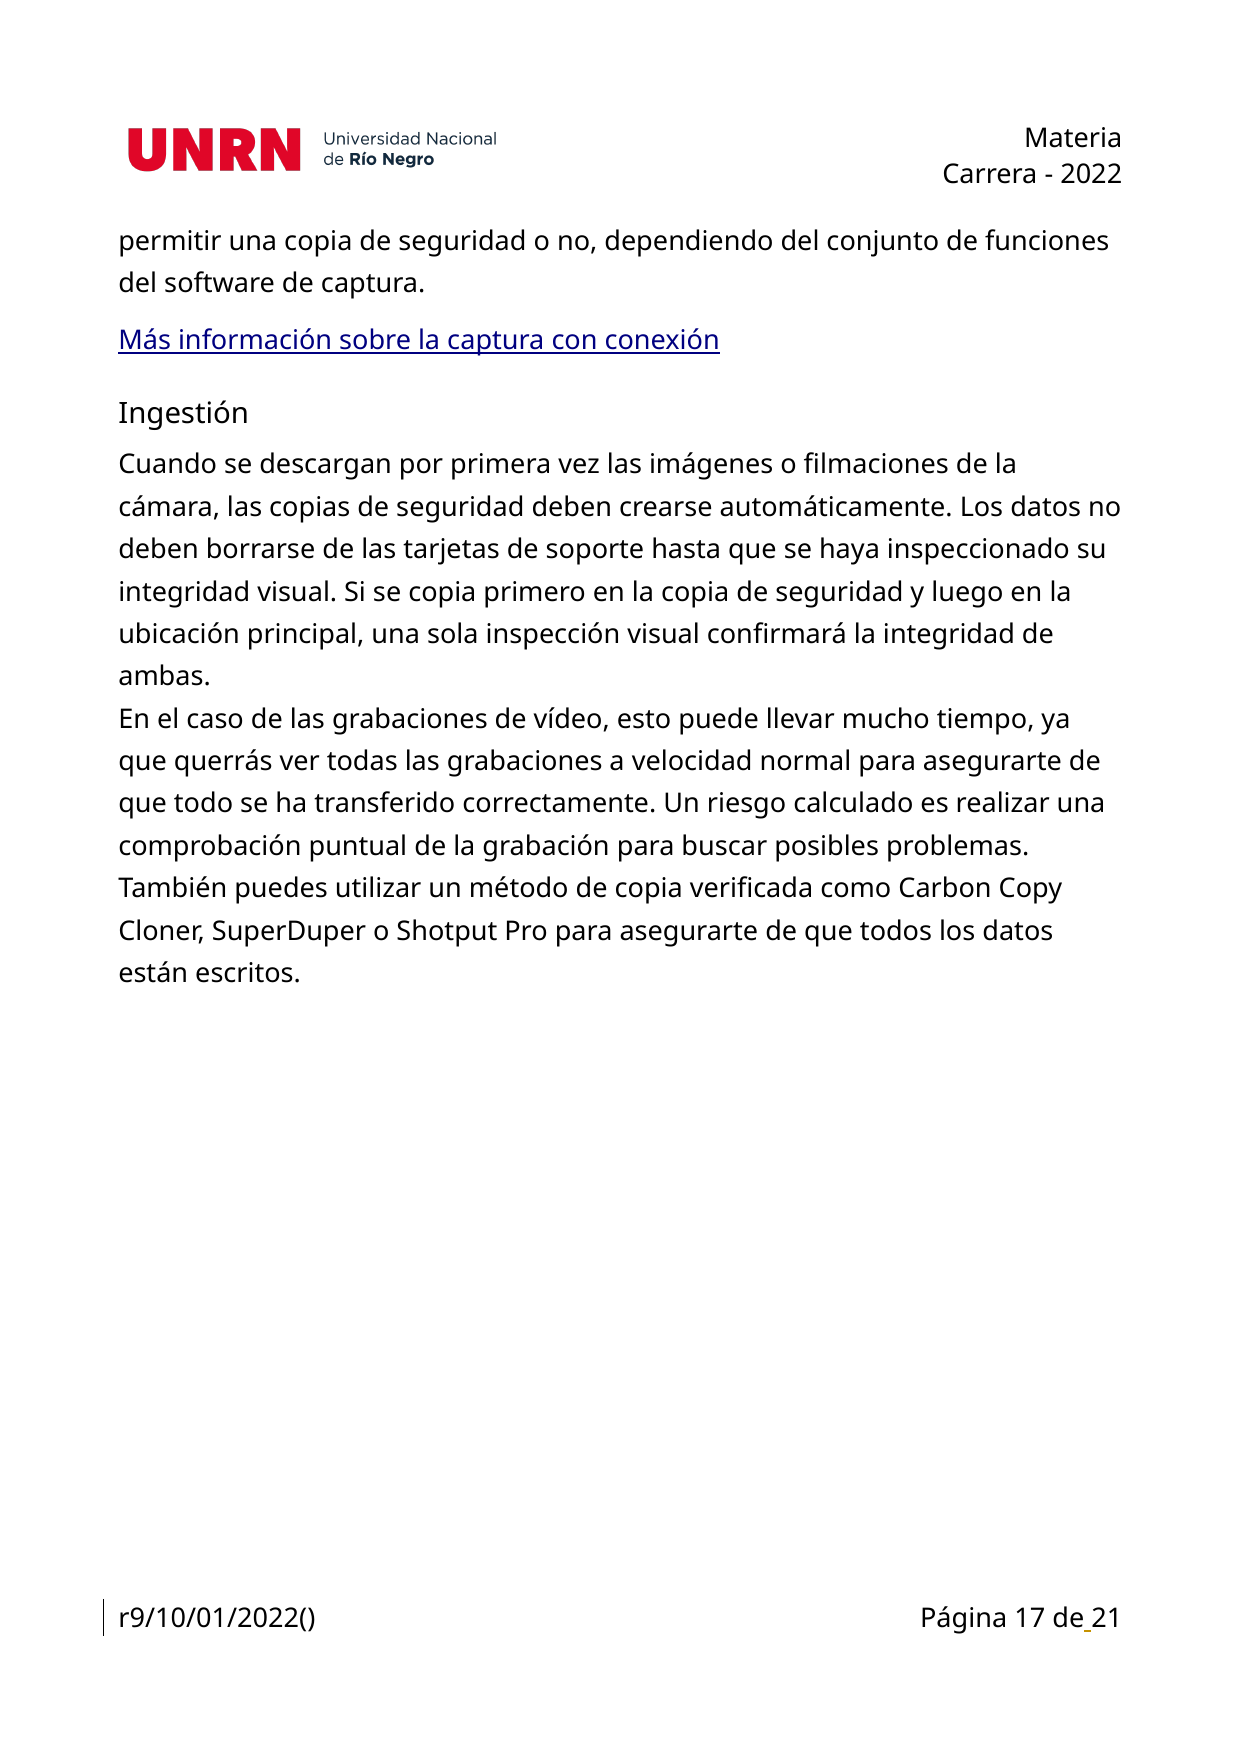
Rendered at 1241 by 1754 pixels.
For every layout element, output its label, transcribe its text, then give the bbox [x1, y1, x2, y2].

text Cuando se descargan por primera vez las imágenes o filmaciones de la cámara, las copias de seguridad deben crearse automáticamente. Los datos no deben borrarse de las tarjetas de soporte hasta que se haya inspeccionado su integridad visual. Si se copia primero en la copia de seguridad y luego en la ubicación principal, una sola inspección visual confirmará la integridad de ambas. En el caso de las grabaciones de vídeo, esto puede llevar mucho tiempo, ya que querrás ver todas las grabaciones a velocidad normal para asegurarte de que todo se ha transferido correctamente. Un riesgo calculado es realizar una comprobación puntual de la grabación para buscar posibles problemas. También puedes utilizar un método de copia verificada como Carbon Copy Cloner, SuperDuper o Shotput Pro para asegurarte de que todos los datos están escritos. [118, 445, 1122, 990]
subtitle Ingestión [118, 392, 1122, 432]
picture [118, 118, 505, 180]
text permitir una copia de seguridad o no, dependiendo del conjunto de funciones del software de captura. [118, 221, 1122, 301]
text Más información sobre la captura con conexión [118, 321, 1122, 358]
